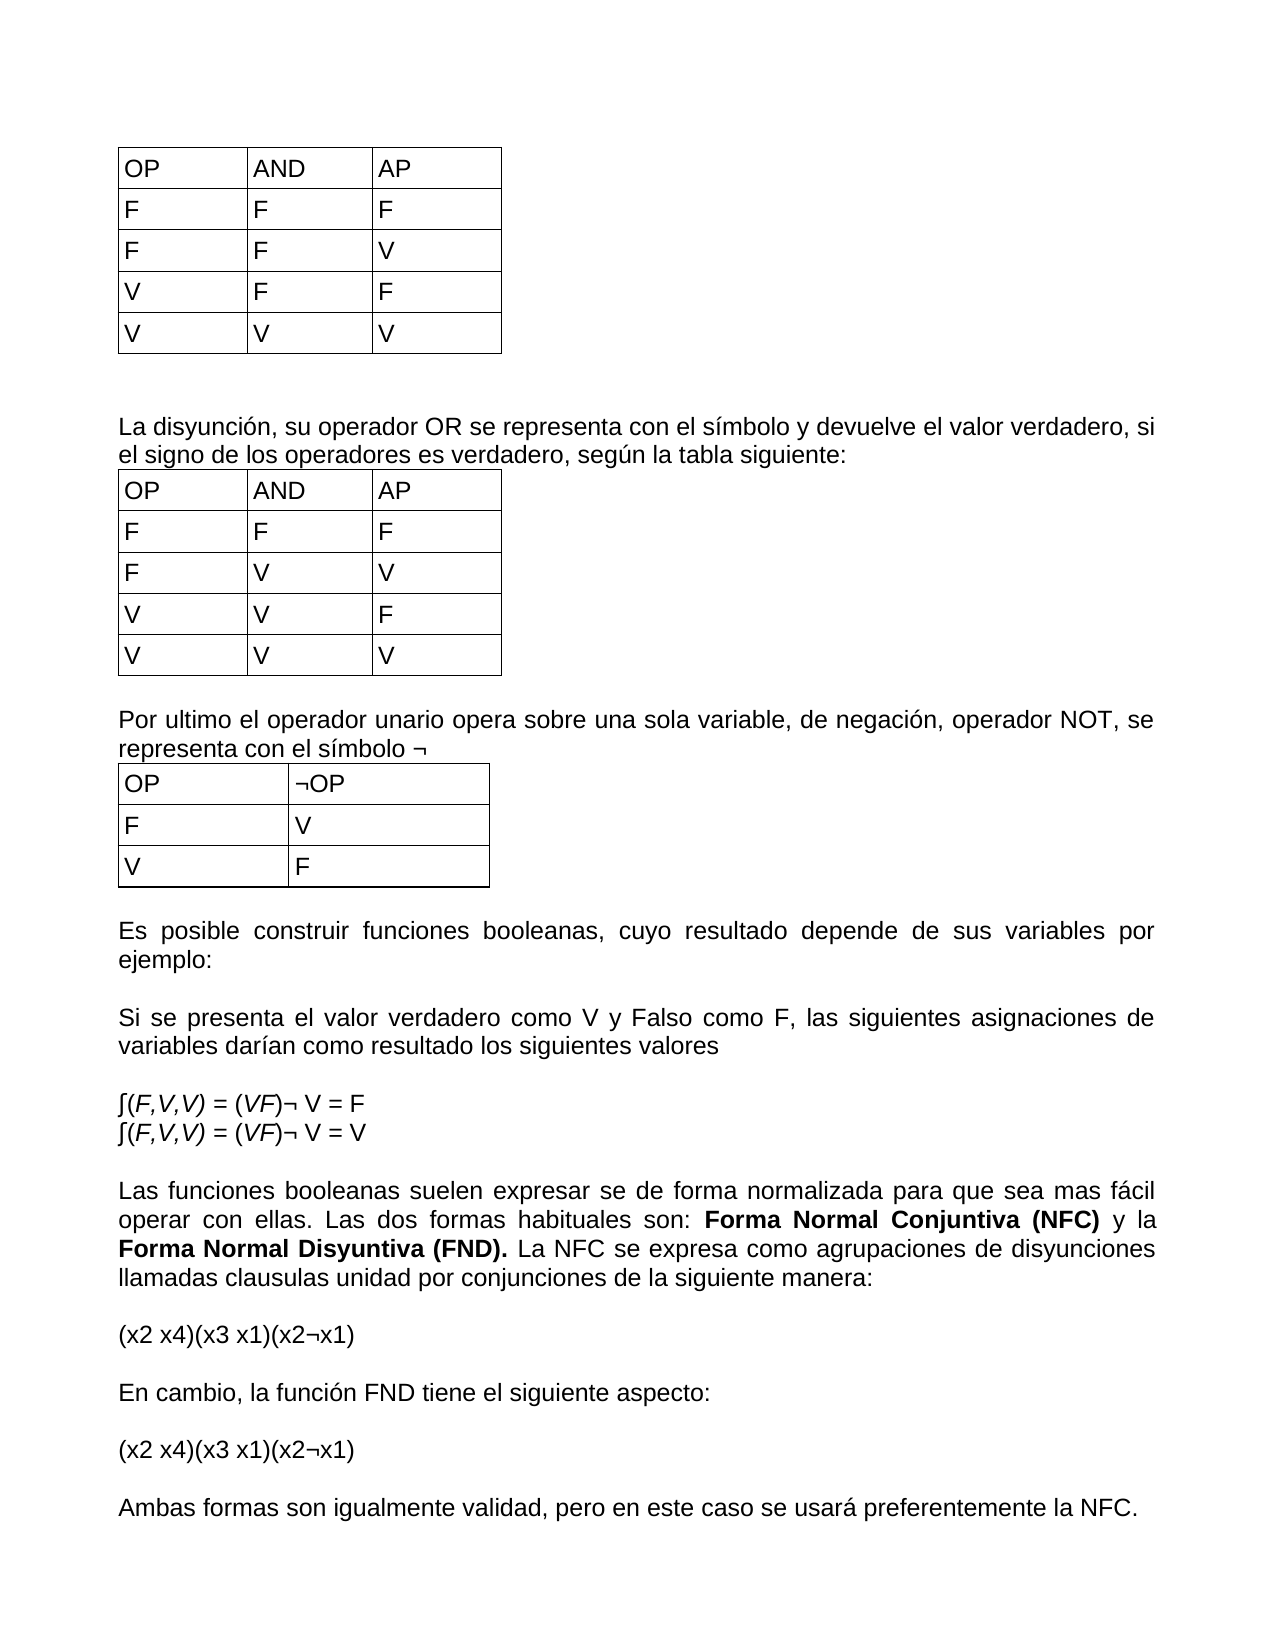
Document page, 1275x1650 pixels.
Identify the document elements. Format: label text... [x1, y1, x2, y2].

table_header OP [119, 470, 247, 510]
text La disyunción, su operador OR se representa con el símbolo y devuelve el valor verdadero, si el signo de los operadores es verdadero, según la tabla siguiente: [118, 412, 1157, 469]
text (x2 x4)(x3 x1)(x2¬x1) [118, 1435, 1157, 1464]
table_cell F [373, 189, 501, 229]
table_cell V [373, 313, 501, 353]
table_cell F [119, 189, 247, 229]
table_header ¬OP [289, 764, 489, 804]
table_cell F [373, 511, 501, 552]
table_cell V [373, 230, 501, 271]
table_cell F [119, 511, 247, 552]
table_header OP [119, 148, 247, 188]
table_header OP [119, 764, 288, 804]
table_header AP [373, 470, 501, 510]
table_cell V [119, 272, 247, 312]
table_cell V [248, 553, 372, 593]
text En cambio, la función FND tiene el siguiente aspecto: [118, 1377, 1157, 1406]
table_cell V [373, 635, 501, 675]
text Es posible construir funciones booleanas, cuyo resultado depende de sus variables por ejemplo: [118, 916, 1157, 974]
table_cell V [119, 635, 247, 675]
table_cell F [248, 189, 372, 229]
table_cell V [248, 635, 372, 675]
text ʃ(F,V,V) = (VF)¬ V = F [118, 1089, 1157, 1118]
table_cell F [119, 553, 247, 593]
table_cell V [119, 313, 247, 353]
table_cell F [119, 805, 288, 845]
table_cell V [373, 553, 501, 593]
table_cell V [248, 594, 372, 634]
table_cell F [373, 272, 501, 312]
text Si se presenta el valor verdadero como V y Falso como F, las siguientes asignaciones de variables darían como resultado los siguientes valores [118, 1002, 1157, 1060]
table_cell V [119, 594, 247, 634]
table_cell V [119, 846, 288, 886]
table_cell F [248, 272, 372, 312]
table_header AND [248, 148, 372, 188]
table_cell F [248, 511, 372, 552]
text (x2 x4)(x3 x1)(x2¬x1) [118, 1320, 1157, 1349]
table_cell F [248, 230, 372, 271]
text Ambas formas son igualmente validad, pero en este caso se usará preferentemente la NFC. [118, 1492, 1157, 1521]
text Por ultimo el operador unario opera sobre una sola variable, de negación, operador NOT, se representa con el símbolo ¬ [118, 705, 1157, 763]
table_cell V [248, 313, 372, 353]
table_cell V [289, 805, 489, 845]
table_cell F [373, 594, 501, 634]
text ʃ(F,V,V) = (VF)¬ V = V [118, 1118, 1157, 1147]
table_header AND [248, 470, 372, 510]
text Las funciones booleanas suelen expresar se de forma normalizada para que sea mas fácil operar con ellas. Las dos formas habituales son: Forma Normal Conjuntiva (NFC) y la Forma Normal Disyuntiva (FND). La NFC se expresa como agrupaciones de disyunciones llamadas clausulas unidad por conjunciones de la siguiente manera: [118, 1176, 1157, 1291]
table_header AP [373, 148, 501, 188]
table_cell F [289, 846, 489, 886]
table_cell F [119, 230, 247, 271]
